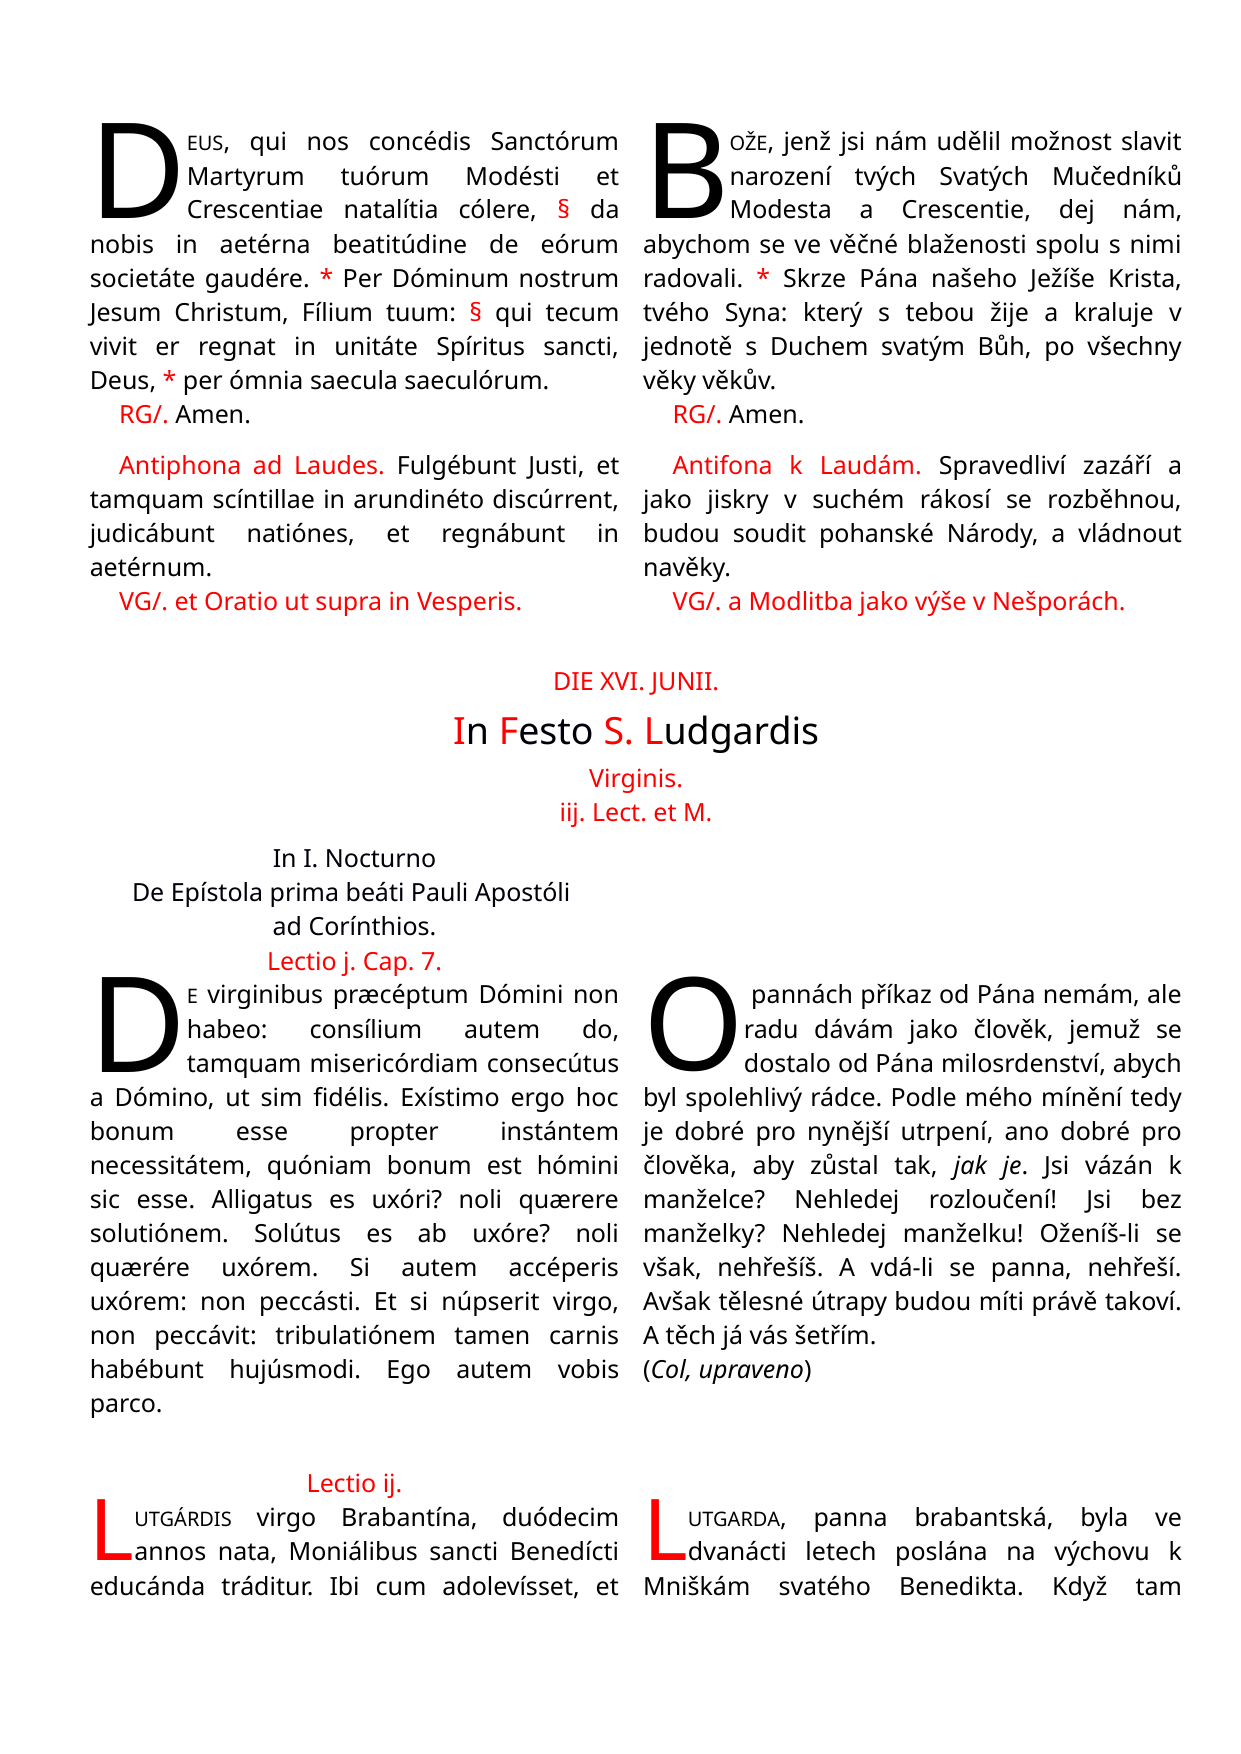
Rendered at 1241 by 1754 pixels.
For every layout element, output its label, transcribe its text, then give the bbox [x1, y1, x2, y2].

table_cell Oratio. Da Ecclésiæ tuæ, quæsumus Dómine, sancto Mártyre tuo Vito intercedénte supérbe non sápere, § sed tibi plácita humilitáte profícere; * ut prava despíciens; § quæcúnque recta sunt, líbera exérceat charitáte. Per Dóminum nostrum Jesum Christum, Fílium tuum: § qui tecum vivit er regnat in unitáte Spíritus sancti, Deus, * per ómnia saecula saeculórum. RG/. Amen. Et fit Commemoratio SS. Martyrum Modesti et Crescentiae. Antiphona ad Vesperas. Isti sunt Sancti, qui pro testaménto Dei sua córpora tradidérunt, et in sánguine Agni lavérunt stolas suas. VG/. Justi in perpétuum vívent. RG/. Et apud Dóminum est merces eórum. Oratio. Deus, qui nos concédis Sanctórum Martyrum tuórum Modésti et Crescentiae natalítia cólere, § da nobis in aetérna beatitúdine de eórum societáte gaudére. * Per Dóminum nostrum Jesum Christum, Fílium tuum: § qui tecum vivit er regnat in unitáte Spíritus sancti, Deus, * per ómnia saecula saeculórum. RG/. Amen. Antiphona ad Laudes. Fulgébunt Justi, et tamquam scíntillae in arundinéto discúrrent, judicábunt natiónes, et regnábunt in aetérnum. VG/. et Oratio ut supra in Vesperis. [78, 118, 631, 658]
table_cell Dej, Pane, prosíme, své Církvi, aby se na přímluvu tvého svatého Mučedníka Víta nepyšnila svými znalostmi, ale v pokoře vyznávala, co se ti líbí; aby zavrhla nepravosti; a vše, co je správné, konala ve svobodné lásce. Skrze Pána našeho Ježíše Krista, tvého Syna: který s tebou žije a kraluje v jednotě s Duchem svatým Bůh, po všechny věky věkův. RG/. Amen. A dělá se Připomínka Svatých Mučedníků Modesta a Crescentie. Antifona k Nešporám. Tito jsou Svatí, kteří se pro zákon Boží vzdali svých vlastních těl, a v krvi Beránkově vyprali své oděvy. VG/. Spravedliví budou žíti navěky. RG/. A u Hospodina budou míti odplatu. Modlitba. Bože, jenž jsi nám udělil možnost slavit narození tvých Svatých Mučedníků Modesta a Crescentie, dej nám, abychom se ve věčné blaženosti spolu s nimi radovali. * Skrze Pána našeho Ježíše Krista, tvého Syna: který s tebou žije a kraluje v jednotě s Duchem svatým Bůh, po všechny věky věkův. RG/. Amen. Antifona k Laudám. Spravedliví zazáří a jako jiskry v suchém rákosí se rozběhnou, budou soudit pohanské Národy, a vládnout navěky. VG/. a Modlitba jako výše v Nešporách. [631, 118, 1194, 658]
table_cell Lutgarda, panna brabantská, byla ve dvanácti letech poslána na výchovu k Mniškám svatého Benedikta. Když tam [631, 1460, 1194, 1608]
table_cell Lectio ij. Lutgárdis virgo Brabantína‚ duódecim annos nata, Moniálibus sancti Benedícti educánda tráditur. Ibi cum adolevísset, et [78, 1460, 631, 1608]
table_cell O pannách příkaz od Pána nemám, ale radu dávám jako člověk, jemuž se dostalo od Pána milosrdenství, abych byl spolehlivý rádce. Podle mého mínění tedy je dobré pro nynější utrpení, ano dobré pro člověka, aby zůstal tak, jak je. Jsi vázán k manželce? Nehledej rozloučení! Jsi bez manželky? Nehledej manželku! Oženíš-li se však, nehřešíš. A vdá-li se panna, nehřeší. Avšak tělesné útrapy budou míti právě takoví. A těch já vás šetřím. (Col, upraveno) [631, 835, 1194, 1460]
table_cell In I. Nocturno De Epístola prima beáti Pauli Apostóli ad Corínthios. Lectio j. Cap. 7. De virginibus præcéptum Dómini non habeo: consílium autem do, tamquam misericórdiam consecútus a Dómino‚ ut sim fidélis. Exístimo ergo hoc bonum esse propter instántem necessitátem, quóniam bonum est hómini sic esse. Alligatus es uxóri? noli quærere solutiónem. Solútus es ab uxóre? noli quærére uxórem. Si autem accéperis uxórem: non peccásti. Et si núpserit virgo, non peccávit: tribulatiónem tamen carnis habébunt hujúsmodi. Ego autem vobis parco. [78, 835, 631, 1460]
table_cell DIE XVI. JUNII. In Festo S. Ludgardis Virginis. iij. Lect. et M. [78, 658, 1194, 835]
